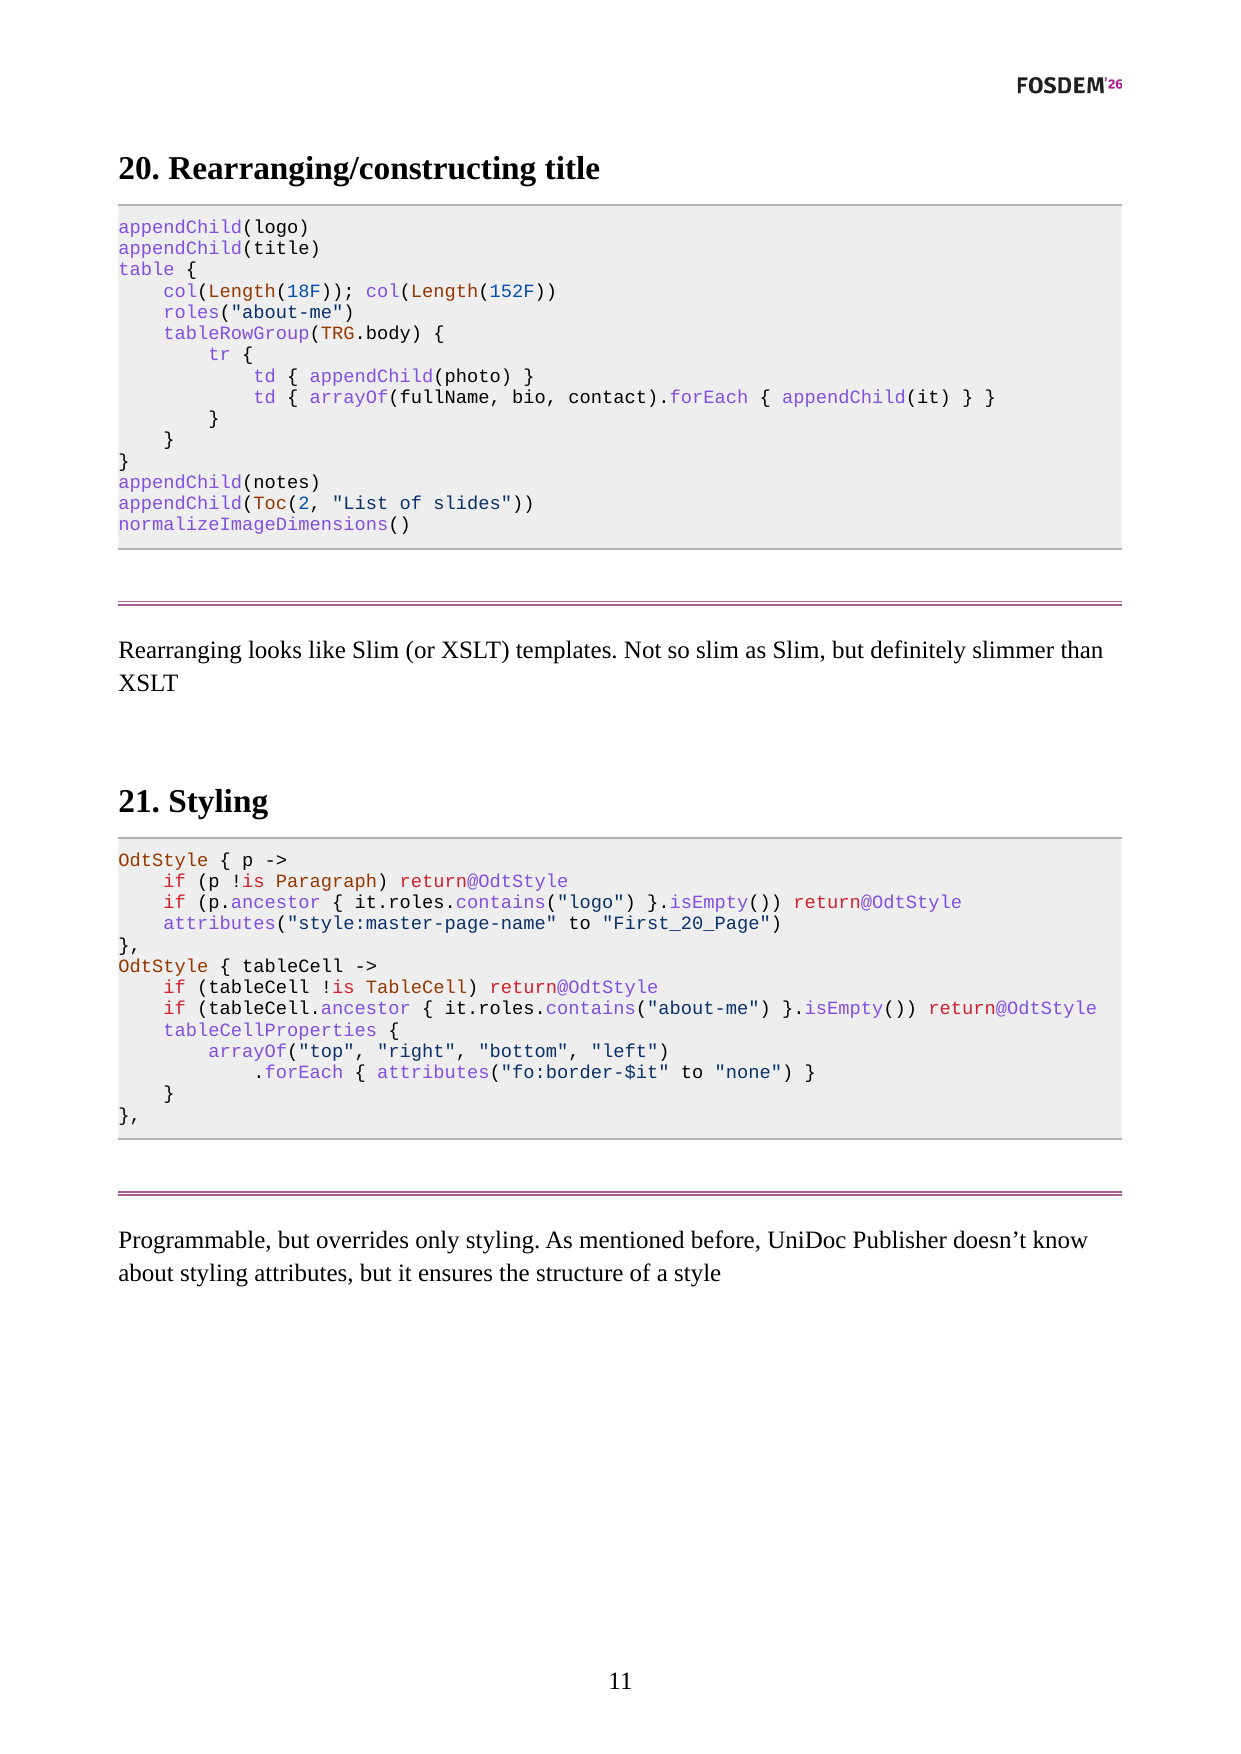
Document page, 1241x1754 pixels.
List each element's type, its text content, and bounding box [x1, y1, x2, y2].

picture [1017, 76, 1123, 94]
subtitle 21. Styling [118, 781, 1122, 819]
text Rearranging looks like Slim (or XSLT) templates. Not so slim as Slim, but definitely slimmer than XSLT [118, 635, 1122, 697]
subtitle 20. Rearranging/constructing title [118, 148, 1122, 187]
text appendChild(logo) appendChild(title) table { col(Length(18F)); col(Length(152F)) roles("about-me") tableRowGroup(TRG.body) { tr { td { appendChild(photo) } td { arrayOf(fullName, bio, contact).forEach { appendChild(it) } } } } } appendChild(notes) appendChild(Toc(2, "List of slides")) normalizeImageDimensions() [118, 206, 1122, 548]
text OdtStyle { p -> if (p !is Paragraph) return@OdtStyle if (p.ancestor { it.roles.contains("logo") }.isEmpty()) return@OdtStyle attributes("style:master-page-name" to "First_20_Page") }, OdtStyle { tableCell -> if (tableCell !is TableCell) return@OdtStyle if (tableCell.ancestor { it.roles.contains("about-me") }.isEmpty()) return@OdtStyle tableCellProperties { arrayOf("top", "right", "bottom", "left") .forEach { attributes("fo:border-$it" to "none") } } }, [118, 839, 1122, 1138]
text Programmable, but overrides only styling. As mentioned before, UniDoc Publisher doesn’t know about styling attributes, but it ensures the structure of a style [118, 1225, 1122, 1287]
